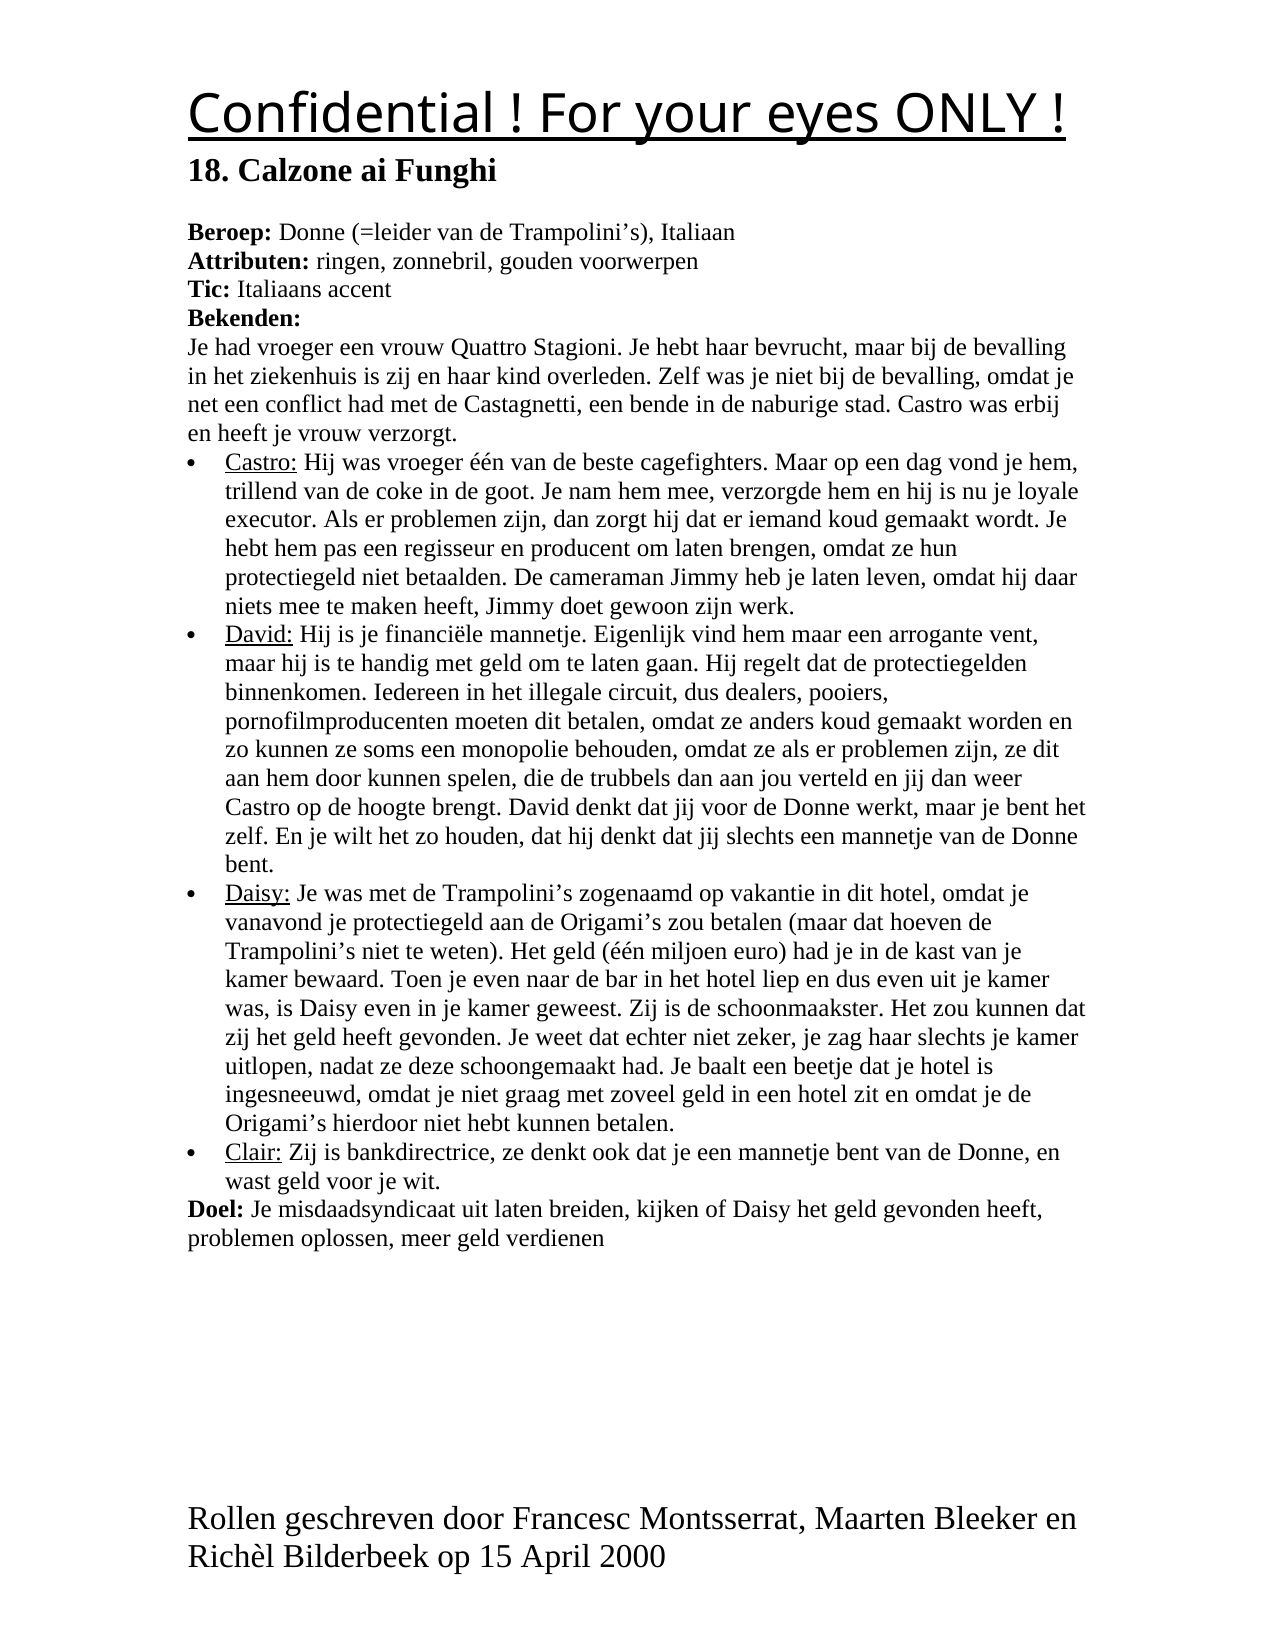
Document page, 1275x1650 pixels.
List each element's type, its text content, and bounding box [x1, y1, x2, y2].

text Attributen: ringen, zonnebril, gouden voorwerpen [187, 246, 1087, 274]
text 18. Calzone ai Funghi [187, 150, 1087, 188]
text Tic: Italiaans accent [187, 274, 1087, 303]
text Je had vroeger een vrouw Quattro Stagioni. Je hebt haar bevrucht, maar bij de bevalling in het ziekenhuis is zij en haar kind overleden. Zelf was je niet bij de bevalling, omdat je net een conflict had met de Castagnetti, een bende in de naburige stad. Castro was erbij en heeft je vrouw verzorgt. [187, 332, 1087, 447]
text Doel: Je misdaadsyndicaat uit laten breiden, kijken of Daisy het geld gevonden heeft, problemen oplossen, meer geld verdienen [187, 1194, 1087, 1252]
text Beroep: Donne (=leider van de Trampolini’s), Italiaan [187, 217, 1087, 246]
list Castro: Hij was vroeger één van de beste cagefighters. Maar op een dag vond je hem, trillend van de coke in de goot. Je nam hem mee, verzorgde hem en hij is nu je loyale executor. Als er problemen zijn, dan zorgt hij dat er iemand koud gemaakt wordt. Je hebt hem pas een regisseur en producent om laten brengen, omdat ze hun protectiegeld niet betaalden. De cameraman Jimmy heb je laten leven, omdat hij daar niets mee te maken heeft, Jimmy doet gewoon zijn werk. [187, 447, 1087, 619]
list Daisy: Je was met de Trampolini’s zogenaamd op vakantie in dit hotel, omdat je vanavond je protectiegeld aan de Origami’s zou betalen (maar dat hoeven de Trampolini’s niet te weten). Het geld (één miljoen euro) had je in de kast van je kamer bewaard. Toen je even naar de bar in het hotel liep en dus even uit je kamer was, is Daisy even in je kamer geweest. Zij is de schoonmaakster. Het zou kunnen dat zij het geld heeft gevonden. Je weet dat echter niet zeker, je zag haar slechts je kamer uitlopen, nadat ze deze schoongemaakt had. Je baalt een beetje dat je hotel is ingesneeuwd, omdat je niet graag met zoveel geld in een hotel zit en omdat je de Origami’s hierdoor niet hebt kunnen betalen. [187, 878, 1087, 1137]
list David: Hij is je financiële mannetje. Eigenlijk vind hem maar een arrogante vent, maar hij is te handig met geld om te laten gaan. Hij regelt dat de protectiegelden binnenkomen. Iedereen in het illegale circuit, dus dealers, pooiers, pornofilmproducenten moeten dit betalen, omdat ze anders koud gemaakt worden en zo kunnen ze soms een monopolie behouden, omdat ze als er problemen zijn, ze dit aan hem door kunnen spelen, die de trubbels dan aan jou verteld en jij dan weer Castro op de hoogte brengt. David denkt dat jij voor de Donne werkt, maar je bent het zelf. En je wilt het zo houden, dat hij denkt dat jij slechts een mannetje van de Donne bent. [187, 619, 1087, 878]
list Clair: Zij is bankdirectrice, ze denkt ook dat je een mannetje bent van de Donne, en wast geld voor je wit. [187, 1137, 1087, 1194]
text Bekenden: [187, 303, 1087, 332]
